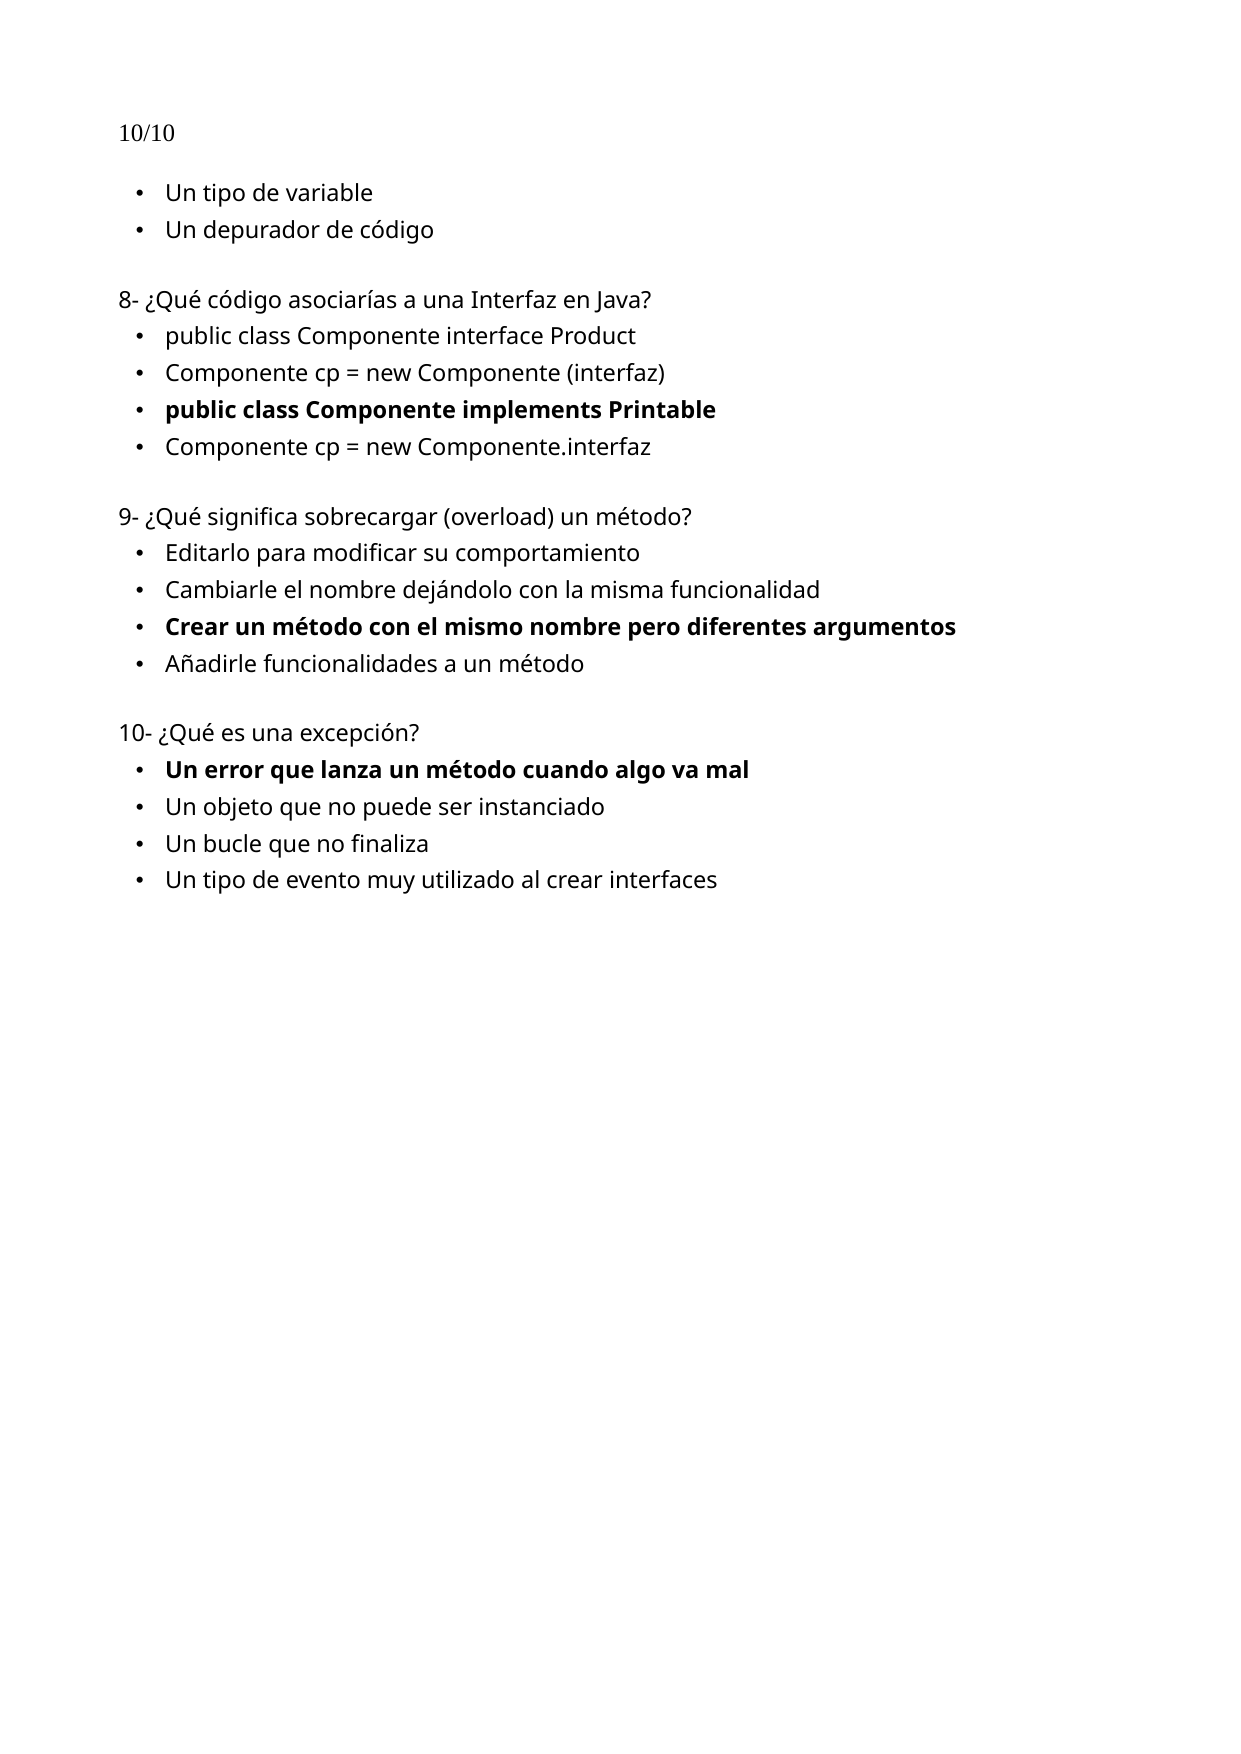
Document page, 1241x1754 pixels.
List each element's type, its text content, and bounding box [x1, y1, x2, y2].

list Componente cp = new Componente.interfaz [136, 430, 1122, 462]
text 10- ¿Qué es una excepción? [118, 717, 1122, 749]
list Un depurador de código [136, 213, 1122, 245]
list public class Componente interface Product [136, 320, 1122, 352]
list Un error que lanza un método cuando algo va mal [136, 753, 1122, 785]
text 9- ¿Qué significa sobrecargar (overload) un método? [118, 500, 1122, 532]
list Un tipo de evento muy utilizado al crear interfaces [136, 864, 1122, 896]
list Editarlo para modificar su comportamiento [136, 537, 1122, 568]
list Añadirle funcionalidades a un método [136, 647, 1122, 679]
list Un objeto que no puede ser instanciado [136, 790, 1122, 822]
list Componente cp = new Componente (interfaz) [136, 356, 1122, 388]
list Crear un método con el mismo nombre pero diferentes argumentos [136, 610, 1122, 642]
list Un bucle que no finaliza [136, 827, 1122, 859]
list Un tipo de variable [136, 176, 1122, 208]
text 8- ¿Qué código asociarías a una Interfaz en Java? [118, 283, 1122, 315]
list public class Componente implements Printable [136, 393, 1122, 425]
list Cambiarle el nombre dejándolo con la misma funcionalidad [136, 573, 1122, 605]
